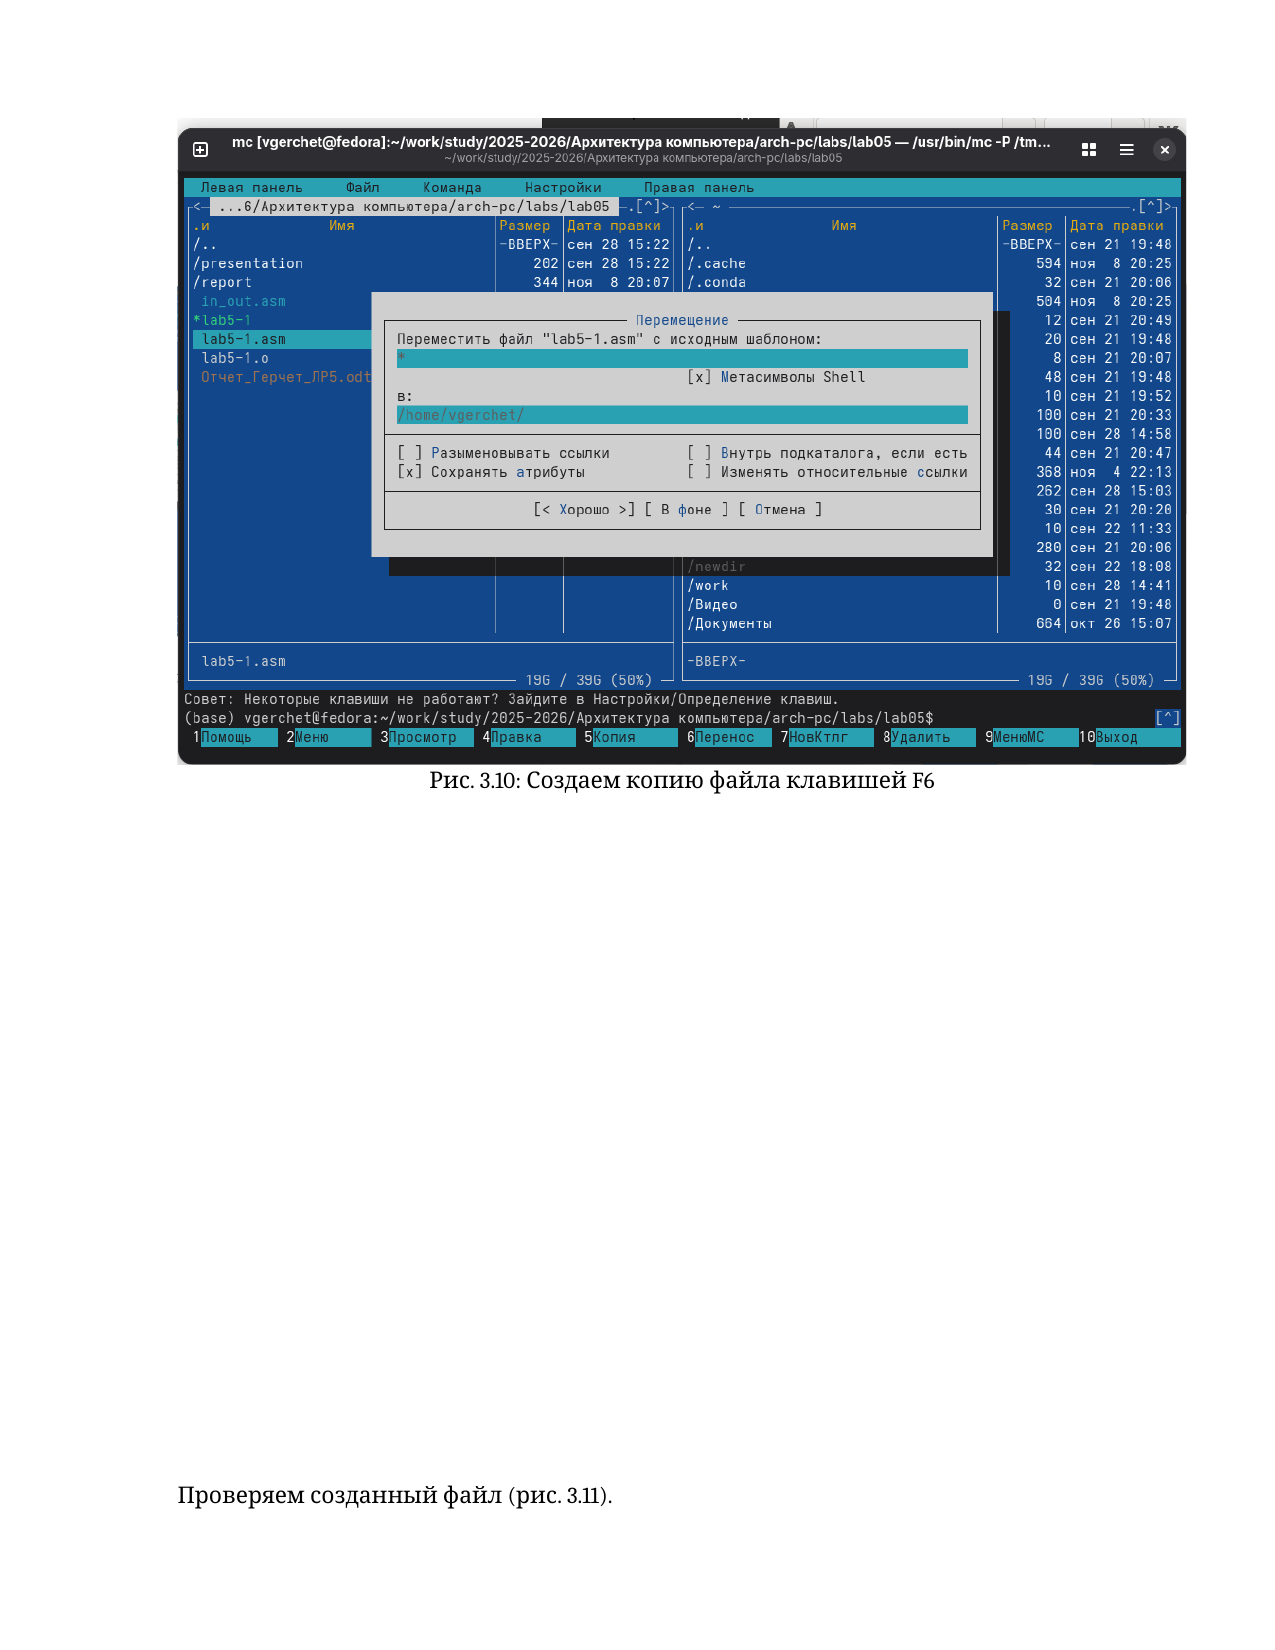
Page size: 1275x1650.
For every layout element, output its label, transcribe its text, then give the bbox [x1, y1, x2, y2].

picture [177, 118, 1187, 765]
text Проверяем созданный файл (рис. 3.11). [177, 1483, 1186, 1509]
text Рис. 3.10: Создаем копию файла клавишей F6 [177, 765, 1186, 794]
